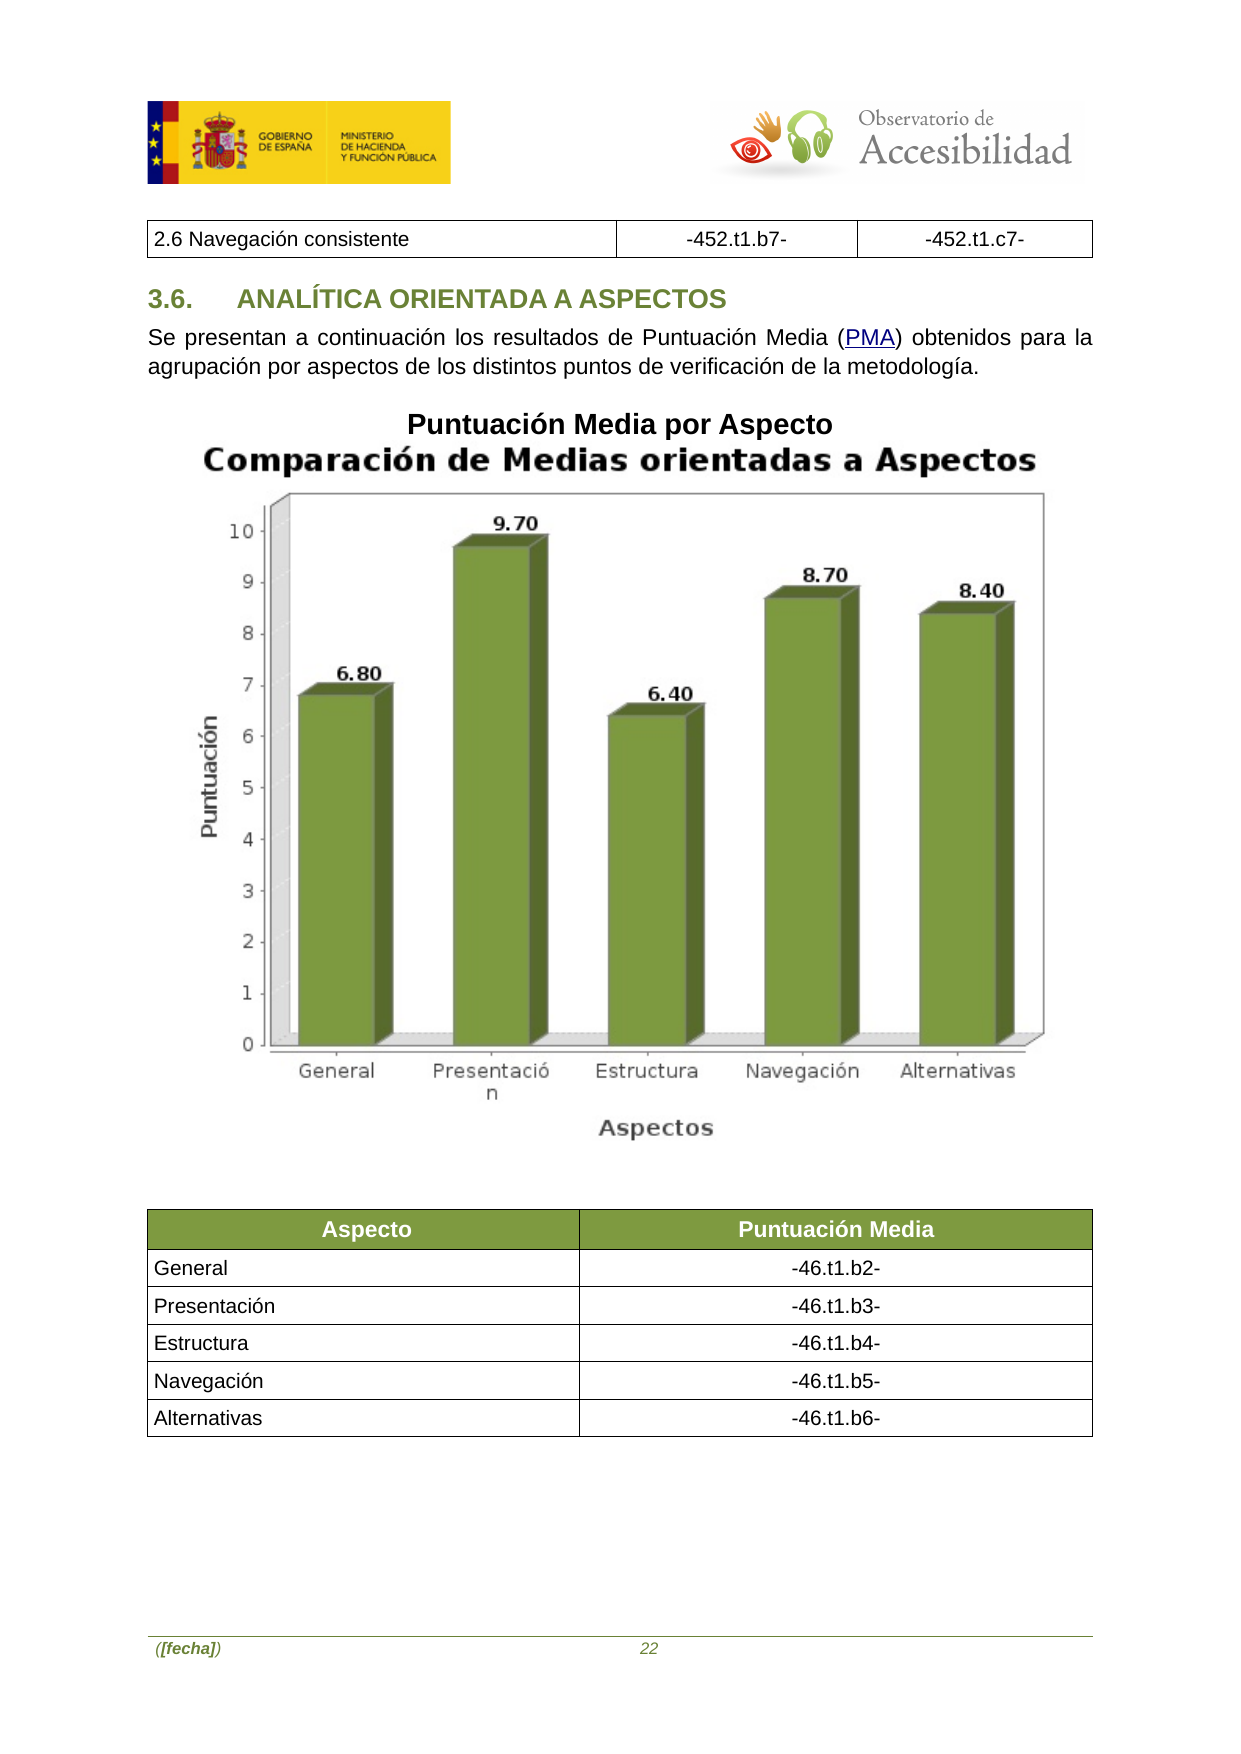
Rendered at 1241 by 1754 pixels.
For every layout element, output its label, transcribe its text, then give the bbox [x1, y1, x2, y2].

table_cell -46.t1.b5- [580, 1362, 1092, 1399]
picture [178, 440, 1062, 1150]
picture [710, 101, 1086, 184]
table_cell -452.t1.c7- [858, 221, 1092, 257]
table_cell -452.t1.b7- [617, 221, 857, 257]
table_cell -46.t1.b4- [580, 1325, 1092, 1361]
text Puntuación Media por Aspecto [148, 407, 1092, 440]
table_header Aspecto [148, 1210, 579, 1249]
picture [147, 101, 451, 184]
table_cell -46.t1.b2- [580, 1250, 1092, 1286]
table_cell -46.t1.b6- [580, 1400, 1092, 1436]
text Se presentan a continuación los resultados de Puntuación Media (PMA) obtenidos para la agrupación por aspectos de los distintos puntos de verificación de la metodología. [148, 324, 1092, 379]
table_cell -46.t1.b3- [580, 1287, 1092, 1324]
table_cell Presentación [148, 1287, 579, 1324]
table_cell 2.6 Navegación consistente [148, 221, 616, 257]
table_header Puntuación Media [580, 1210, 1092, 1249]
table_cell General [148, 1250, 579, 1286]
table_cell Alternativas [148, 1400, 579, 1436]
table_cell Estructura [148, 1325, 579, 1361]
subtitle Analítica orientada a aspectos [148, 283, 1092, 314]
table_cell Navegación [148, 1362, 579, 1399]
